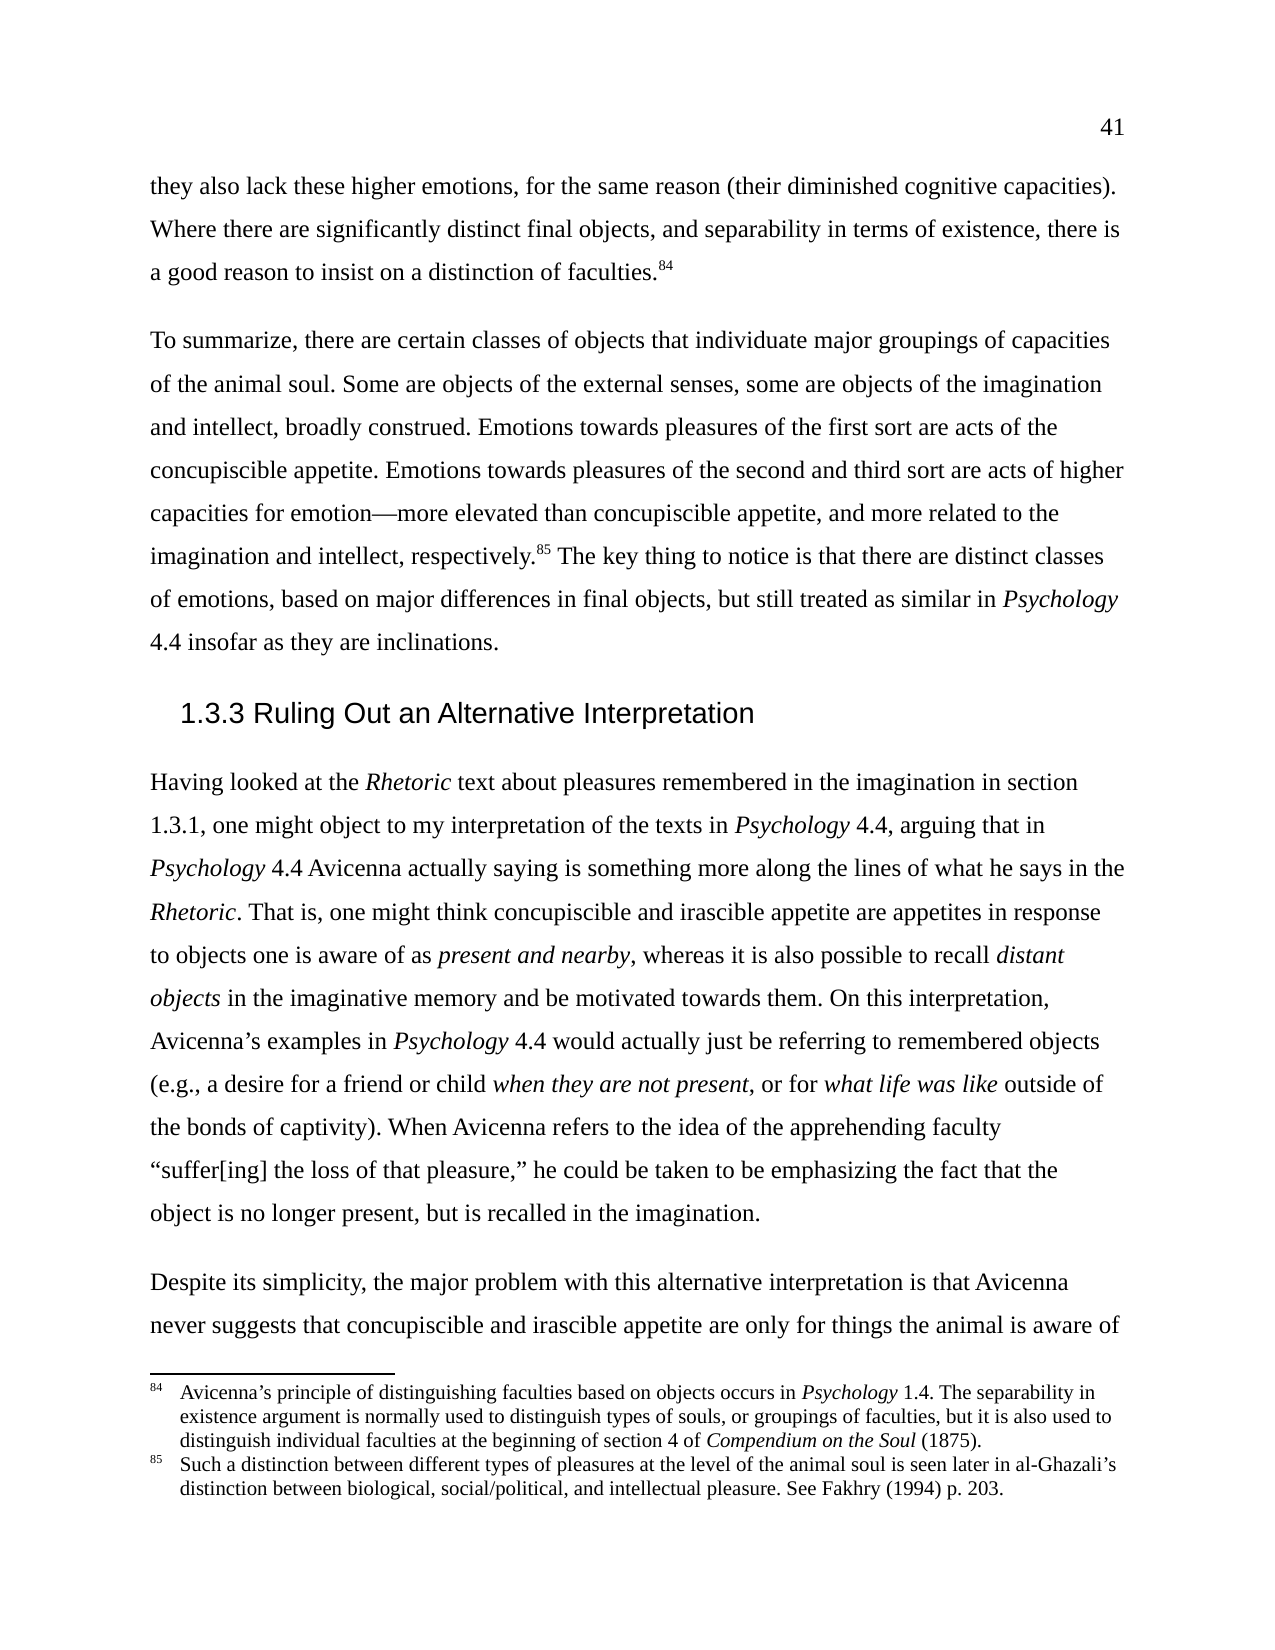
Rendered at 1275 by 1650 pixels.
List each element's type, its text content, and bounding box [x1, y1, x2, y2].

text To summarize, there are certain classes of objects that individuate major groupings of capacities of the animal soul. Some are objects of the external senses, some are objects of the imagination and intellect, broadly construed. Emotions towards pleasures of the first sort are acts of the concupiscible appetite. Emotions towards pleasures of the second and third sort are acts of higher capacities for emotion—more elevated than concupiscible appetite, and more related to the imagination and intellect, respectively. The key thing to notice is that there are distinct classes of emotions, based on major differences in final objects, but still treated as similar in Psychology 4.4 insofar as they are inclinations. [150, 326, 1125, 656]
text Such a distinction between different types of pleasures at the level of the animal soul is seen later in al-Ghazali’s distinction between biological, social/political, and intellectual pleasure. See Fakhry (1994) p. 203. [150, 1452, 1125, 1500]
text Despite its simplicity, the major problem with this alternative interpretation is that Avicenna never suggests that concupiscible and irascible appetite are only for things the animal is aware of [150, 1267, 1125, 1339]
text Avicenna’s principle of distinguishing faculties based on objects occurs in Psychology 1.4. The separability in existence argument is normally used to distinguish types of souls, or groupings of faculties, but it is also used to distinguish individual faculties at the beginning of section 4 of Compendium on the Soul (1875). [150, 1380, 1125, 1452]
subtitle 1.3.3 Ruling Out an Alternative Interpretation [180, 696, 1125, 730]
text One might wonder, still, why it is necessary to distinguish these emotions related to internal and rational pleasures from emotions of the concupiscible faculty, rather than just noting that there is a difference between types of pleasures, and asserting that the concupiscible faculty responds to all of them. Again, Avicenna does not answer a question like this directly, but it is likely because these higher emotions are not found in all animals. That is, we have already noted that some animals, namely zoophytes, have the concupiscible faculty but not the irascible. Presumably they also lack these higher emotions, for the same reason (their diminished cognitive capacities). Where there are significantly distinct final objects, and separability in terms of existence, there is a good reason to insist on a distinction of faculties. [150, 171, 1125, 286]
text Having looked at the Rhetoric text about pleasures remembered in the imagination in section 1.3.1, one might object to my interpretation of the texts in Psychology 4.4, arguing that in Psychology 4.4 Avicenna actually saying is something more along the lines of what he says in the Rhetoric. That is, one might think concupiscible and irascible appetite are appetites in response to objects one is aware of as present and nearby, whereas it is also possible to recall distant objects in the imaginative memory and be motivated towards them. On this interpretation, Avicenna’s examples in Psychology 4.4 would actually just be referring to remembered objects (e.g., a desire for a friend or child when they are not present, or for what life was like outside of the bonds of captivity). When Avicenna refers to the idea of the apprehending faculty “suffer[ing] the loss of that pleasure,” he could be taken to be emphasizing the fact that the object is no longer present, but is recalled in the imagination. [150, 767, 1125, 1227]
